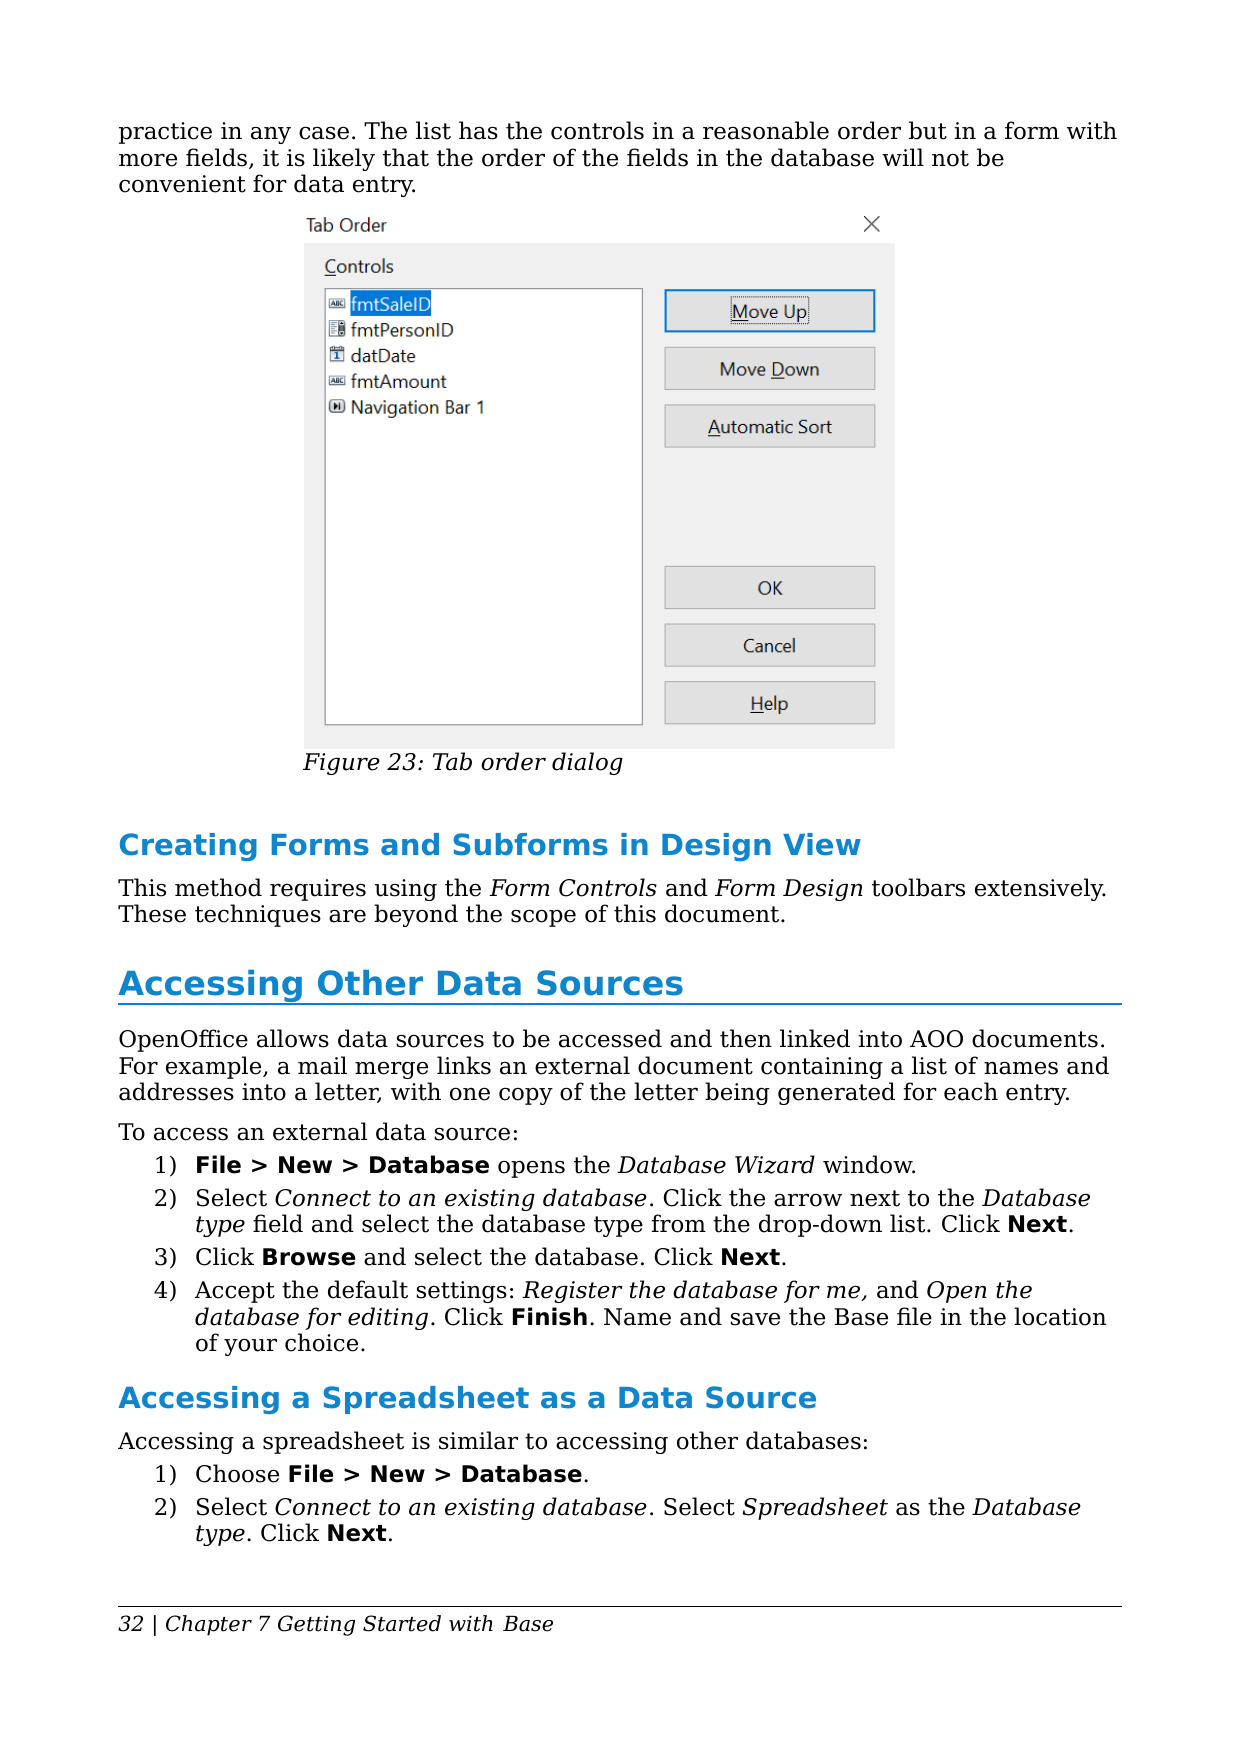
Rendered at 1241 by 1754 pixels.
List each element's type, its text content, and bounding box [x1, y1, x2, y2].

list Accessing a spreadsheet is similar to accessing other databases: [118, 1428, 1122, 1454]
text practice in any case. The list has the controls in a reasonable order but in a form with more fields, it is likely that the order of the fields in the database will not be convenient for data entry. [118, 118, 1122, 198]
list Select Connect to an existing database. Click the arrow next to the Database type field and select the database type from the drop-down list. Click Next. [177, 1185, 1122, 1238]
list Choose File > New > Database. [177, 1461, 1122, 1488]
text This method requires using the Form Controls and Form Design toolbars extensively. These techniques are beyond the scope of this document. [118, 875, 1122, 928]
list To access an external data source: [118, 1119, 1122, 1145]
text OpenOffice allows data sources to be accessed and then linked into AOO documents. For example, a mail merge links an external document containing a list of names and addresses into a letter, with one copy of the letter being generated for each entry. [118, 1024, 1122, 1106]
list Select Connect to an existing database. Select Spreadsheet as the Database type. Click Next. [177, 1494, 1122, 1547]
list Accept the default settings: Register the database for me, and Open the database for editing. Click Finish. Name and save the Base file in the location of your choice. [177, 1277, 1122, 1357]
subtitle Accessing a Spreadsheet as a Data Source [118, 1382, 1122, 1416]
subtitle Creating Forms and Subforms in Design View [118, 828, 1122, 862]
list File > New > Database opens the Database Wizard window. [177, 1152, 1122, 1178]
text Figure 23: Tab order dialog [303, 211, 896, 776]
subtitle Accessing Other Data Sources [118, 964, 1122, 1003]
list Click Browse and select the database. Click Next. [177, 1244, 1122, 1271]
picture [304, 210, 895, 749]
